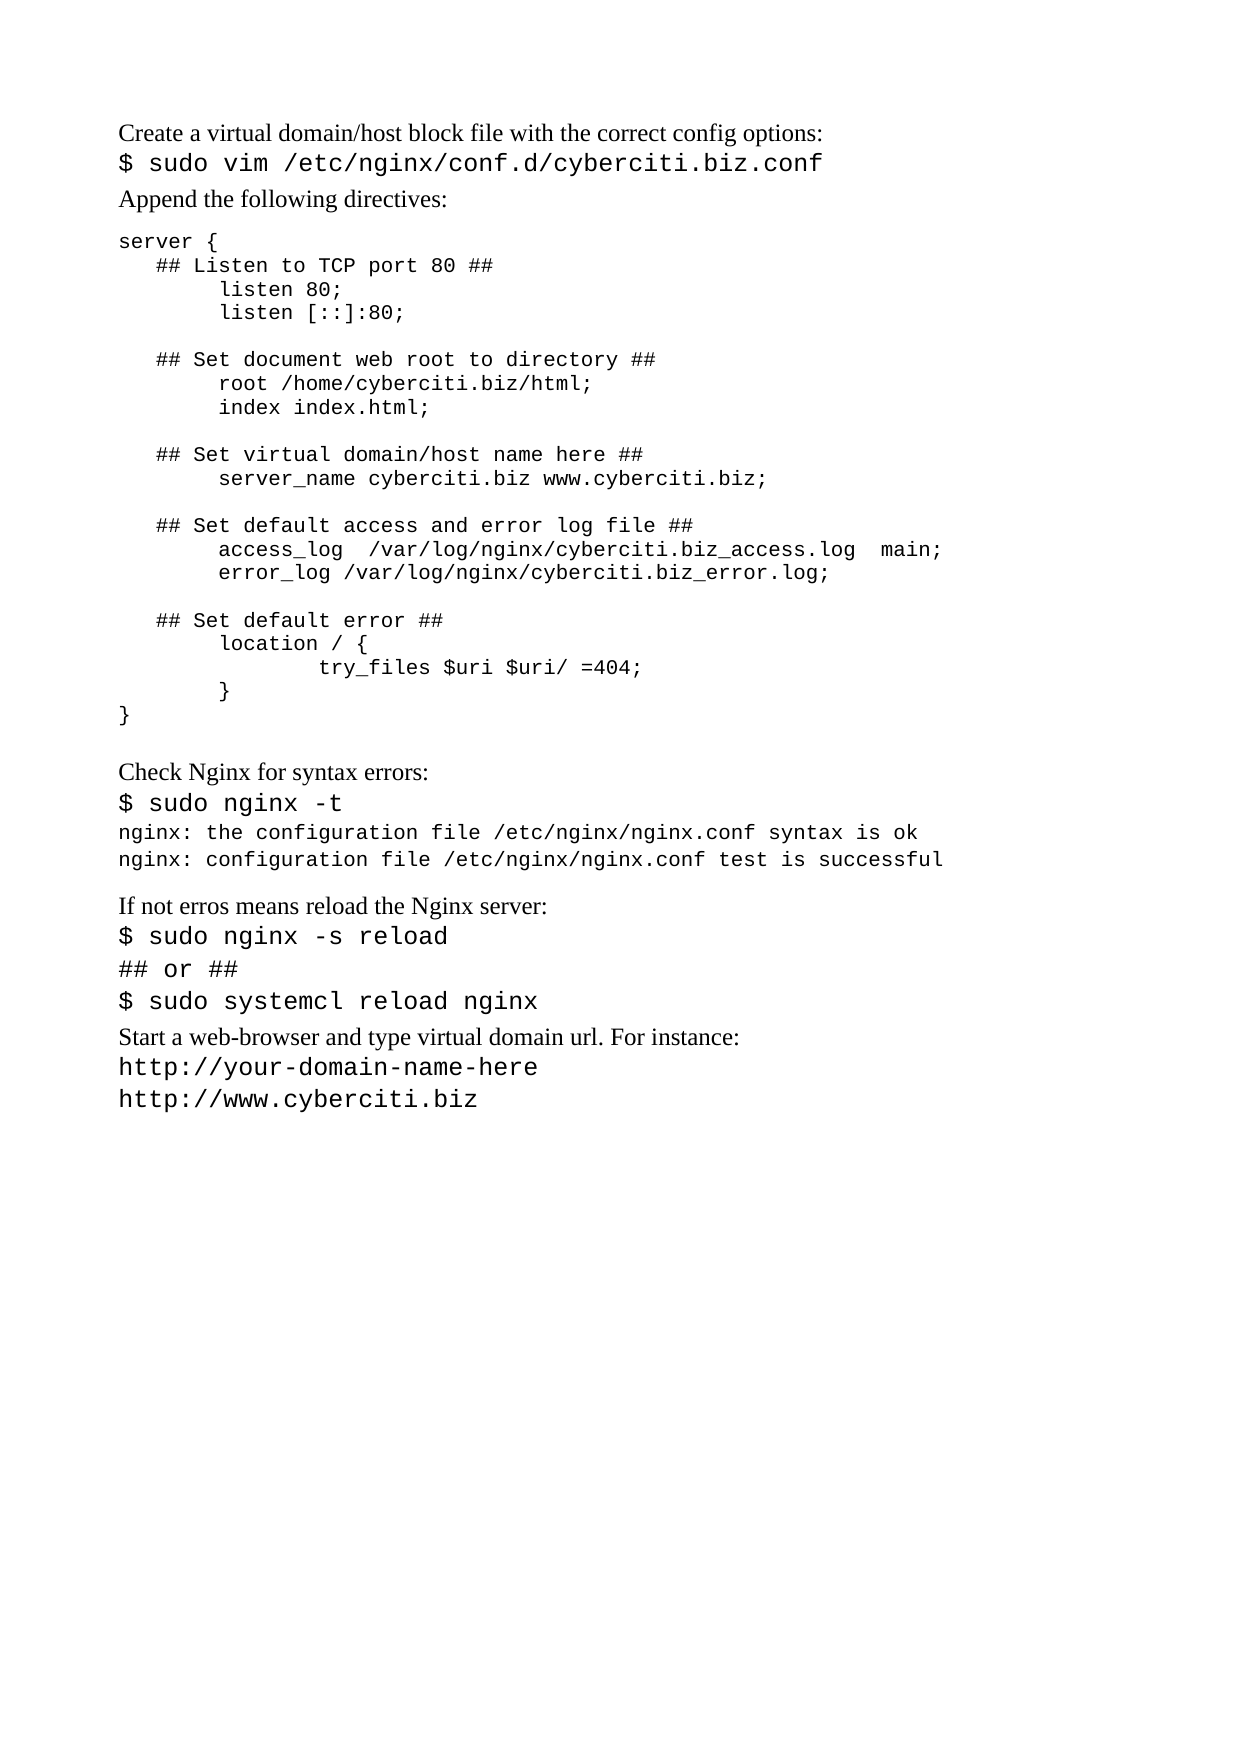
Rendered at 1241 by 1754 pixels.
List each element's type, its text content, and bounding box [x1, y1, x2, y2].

text ## Set document web root to directory ## [118, 349, 1122, 373]
text listen [::]:80; [118, 302, 1122, 326]
text root /home/cyberciti.biz/html; [118, 373, 1122, 397]
text Create a virtual domain/host block file with the correct config options: $ sudo vim /etc/nginx/conf.d/cyberciti.biz.conf Append the following directives: [118, 118, 1122, 212]
text ## Listen to TCP port 80 ## [118, 255, 1122, 278]
text server_name cyberciti.biz www.cyberciti.biz; [118, 468, 1122, 491]
text listen 80; [118, 278, 1122, 302]
text index index.html; [118, 397, 1122, 420]
text server { [118, 231, 1122, 255]
text try_files $uri $uri/ =404; [118, 657, 1122, 681]
text } [118, 681, 1122, 704]
text ## Set default access and error log file ## [118, 515, 1122, 539]
text ## Set virtual domain/host name here ## [118, 444, 1122, 468]
text error_log /var/log/nginx/cyberciti.biz_error.log; [118, 562, 1122, 586]
text Check Nginx for syntax errors: $ sudo nginx -t nginx: the configuration file /etc/nginx/nginx.conf syntax is ok nginx: configuration file /etc/nginx/nginx.conf test is successful [118, 757, 1122, 873]
text location / { [118, 633, 1122, 657]
text access_log /var/log/nginx/cyberciti.biz_access.log main; [118, 539, 1122, 562]
text ## Set default error ## [118, 609, 1122, 633]
text If not erros means reload the Nginx server: $ sudo nginx -s reload ## or ## $ sudo systemcl reload nginx Start a web-browser and type virtual domain url. For instance: http://your-domain-name-here http://www.cyberciti.biz [118, 891, 1122, 1115]
text } [118, 704, 1122, 728]
